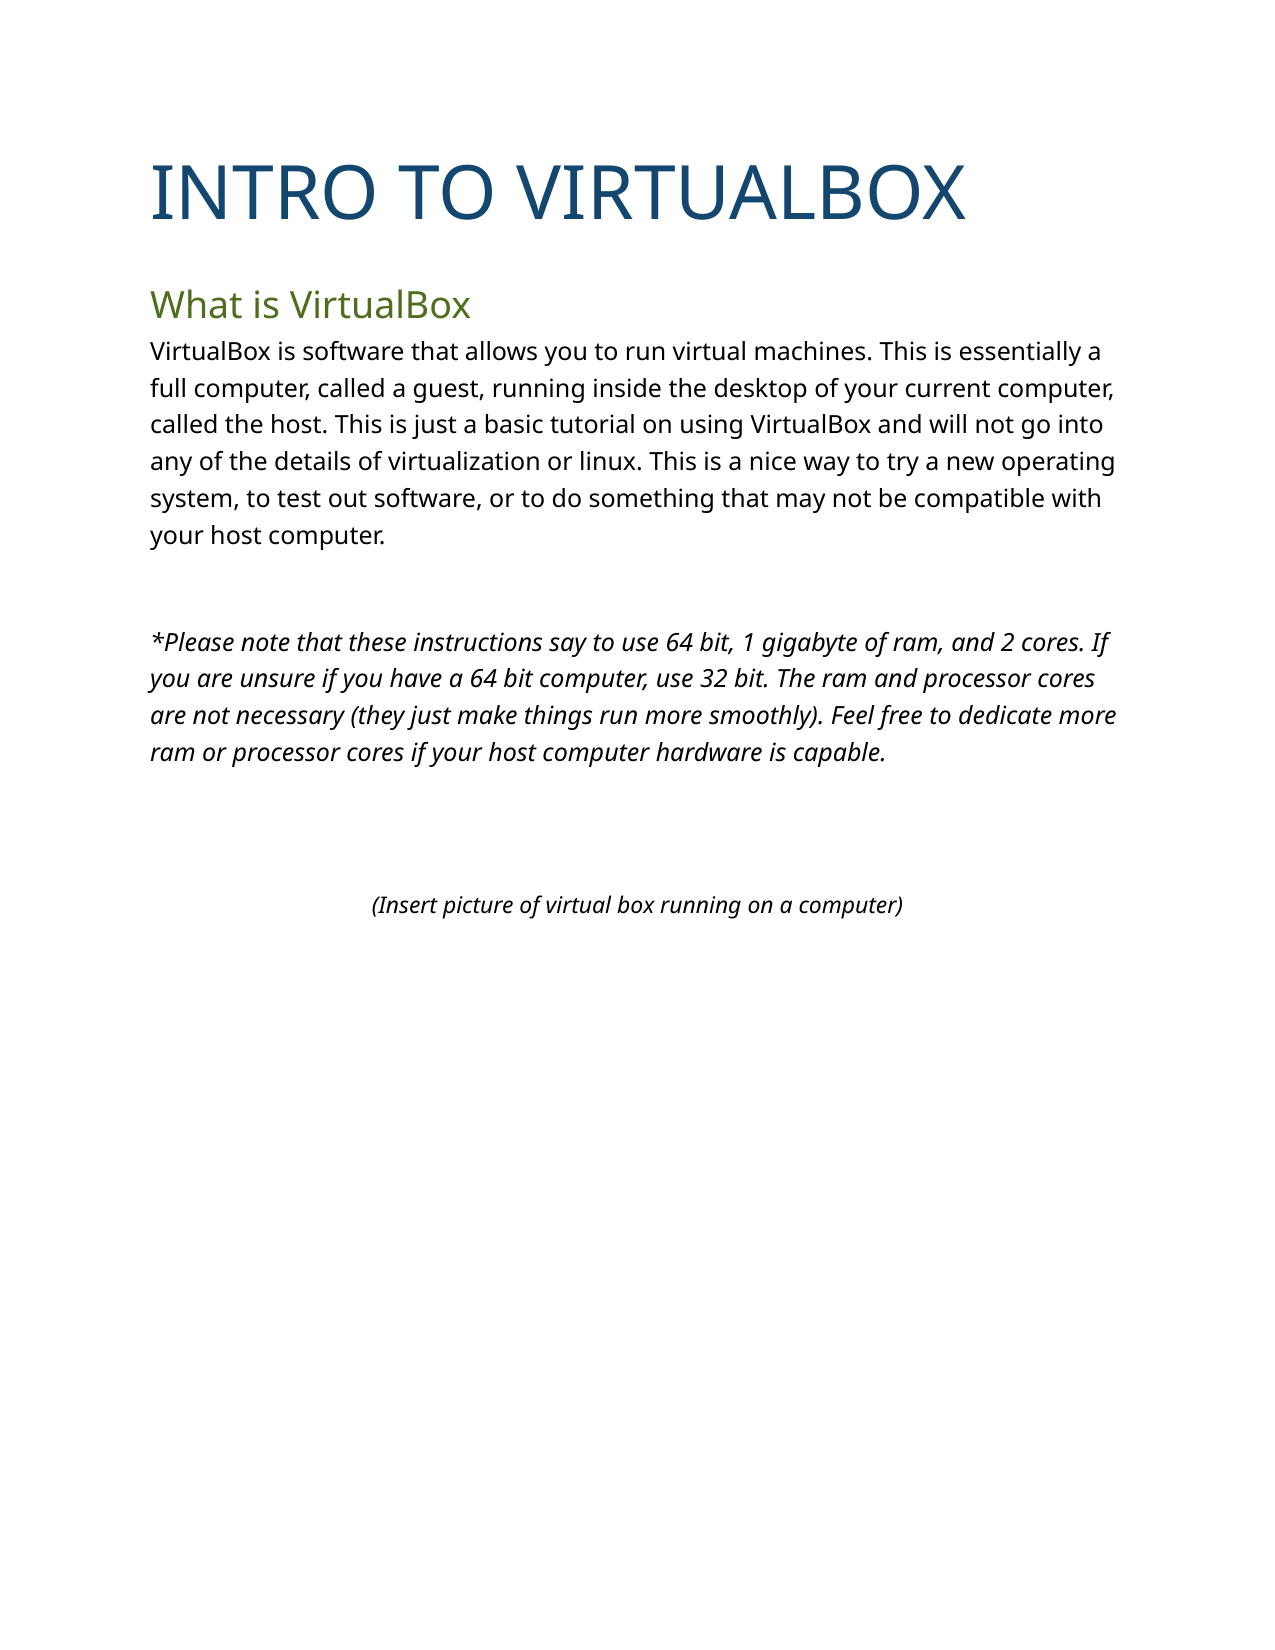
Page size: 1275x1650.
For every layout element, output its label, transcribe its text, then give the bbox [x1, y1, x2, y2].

subtitle What is VirtualBox [150, 278, 1125, 329]
text *Please note that these instructions say to use 64 bit, 1 gigabyte of ram, and 2 cores. If you are unsure if you have a 64 bit computer, use 32 bit. The ram and processor cores are not necessary (they just make things run more smoothly). Feel free to dedicate more ram or processor cores if your host computer hardware is capable. [150, 624, 1125, 769]
title intro to virtualbox [150, 150, 1125, 237]
text (Insert picture of virtual box running on a computer) [150, 889, 1125, 920]
text VirtualBox is software that allows you to run virtual machines. This is essentially a full computer, called a guest, running inside the desktop of your current computer, called the host. This is just a basic tutorial on using VirtualBox and will not go into any of the details of virtualization or linux. This is a nice way to try a new operating system, to test out software, or to do something that may not be compatible with your host computer. [150, 334, 1125, 552]
